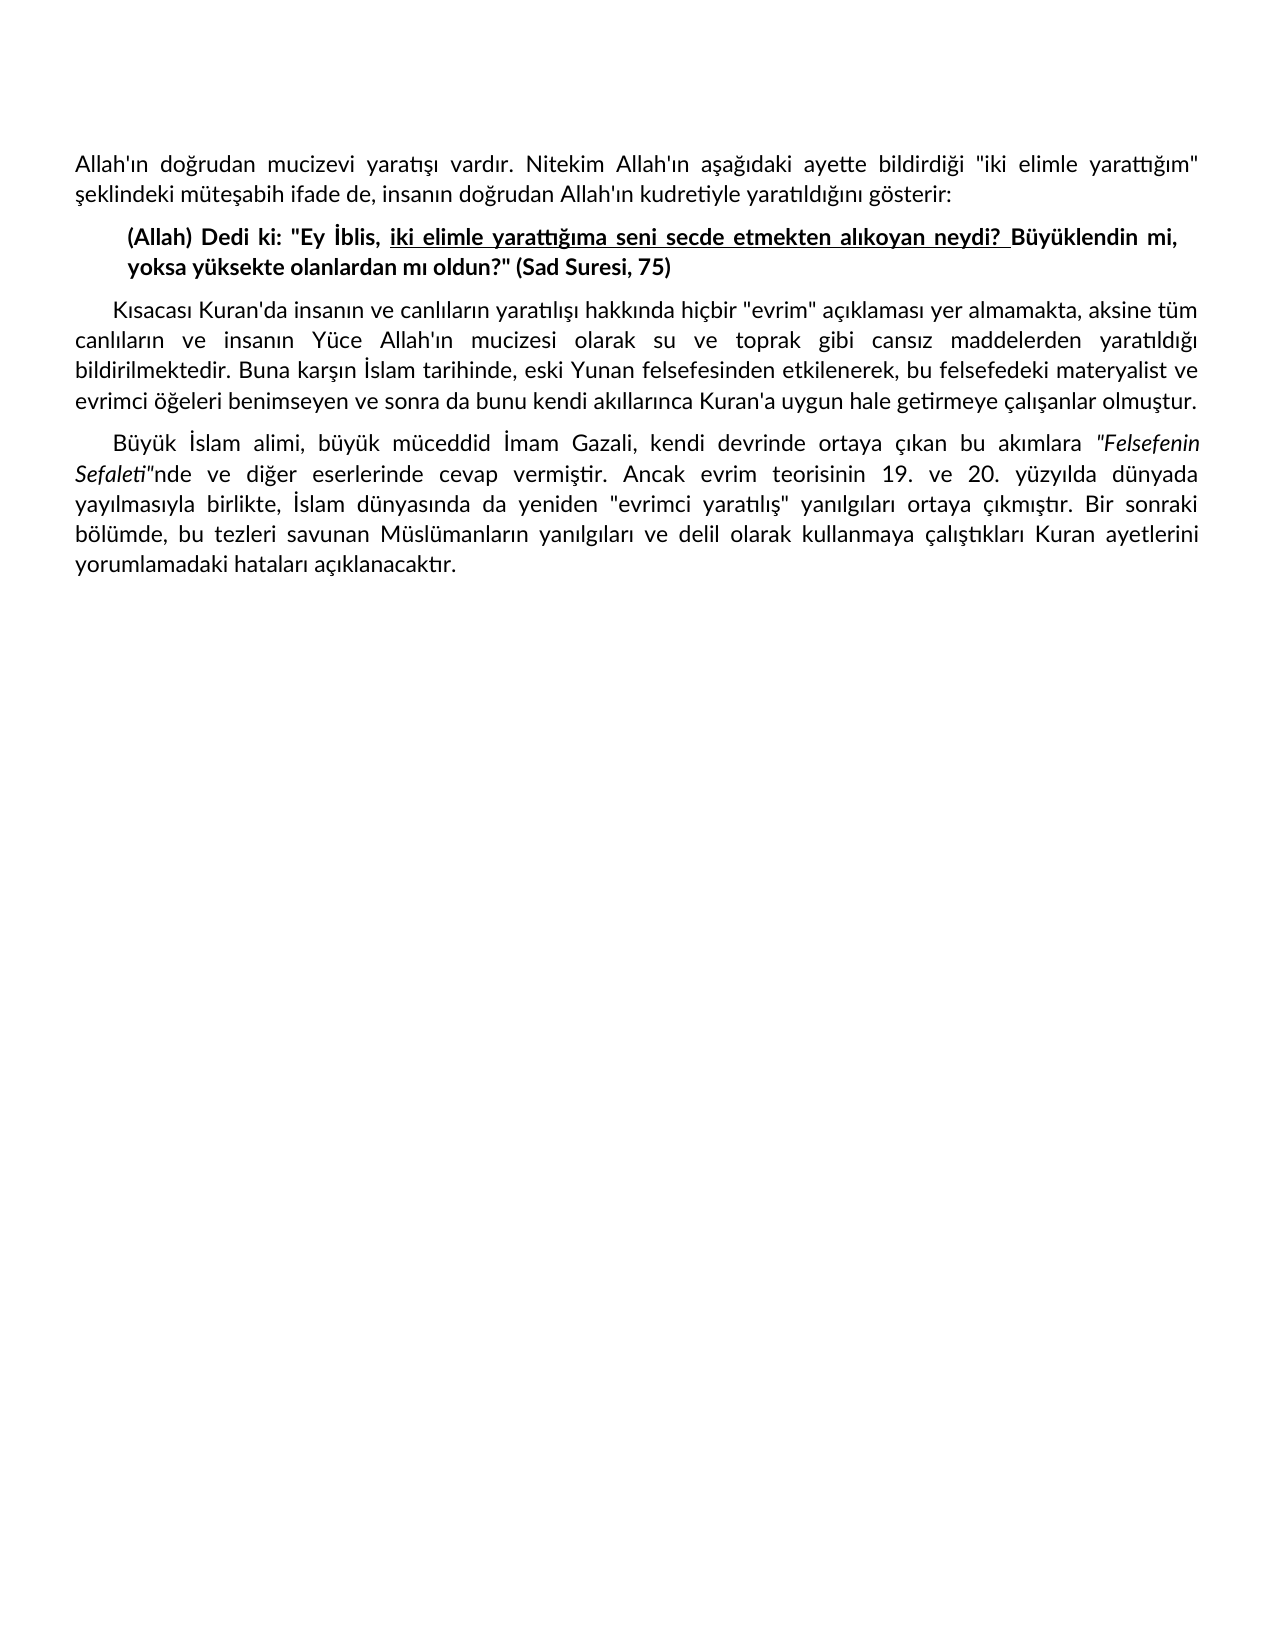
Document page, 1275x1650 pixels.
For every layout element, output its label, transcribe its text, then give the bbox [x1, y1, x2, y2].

text Allah'ın doğrudan mucizevi yaratışı vardır. Nitekim Allah'ın aşağıdaki ayette bildirdiği "iki elimle yarattığım" şeklindeki müteşabih ifade de, insanın doğrudan Allah'ın kudretiyle yaratıldığını gösterir: [75, 150, 1200, 208]
text Büyük İslam alimi, büyük müceddid İmam Gazali, kendi devrinde ortaya çıkan bu akımlara "Felsefenin Sefaleti"nde ve diğer eserlerinde cevap vermiştir. Ancak evrim teorisinin 19. ve 20. yüzyılda dünyada yayılmasıyla birlikte, İslam dünyasında da yeniden "evrimci yaratılış" yanılgıları ortaya çıkmıştır. Bir sonraki bölümde, bu tezleri savunan Müslümanların yanılgıları ve delil olarak kullanmaya çalıştıkları Kuran ayetlerini yorumlamadaki hataları açıklanacaktır. [75, 429, 1200, 577]
text (Allah) Dedi ki: "Ey İblis, iki elimle yarattığıma seni secde etmekten alıkoyan neydi? Büyüklendin mi, yoksa yüksekte olanlardan mı oldun?" (Sad Suresi, 75) [127, 223, 1177, 281]
text Kısacası Kuran'da insanın ve canlıların yaratılışı hakkında hiçbir "evrim" açıklaması yer almamakta, aksine tüm canlıların ve insanın Yüce Allah'ın mucizesi olarak su ve toprak gibi cansız maddelerden yaratıldığı bildirilmektedir. Buna karşın İslam tarihinde, eski Yunan felsefesinden etkilenerek, bu felsefedeki materyalist ve evrimci öğeleri benimseyen ve sonra da bunu kendi akıllarınca Kuran'a uygun hale getirmeye çalışanlar olmuştur. [75, 296, 1200, 414]
